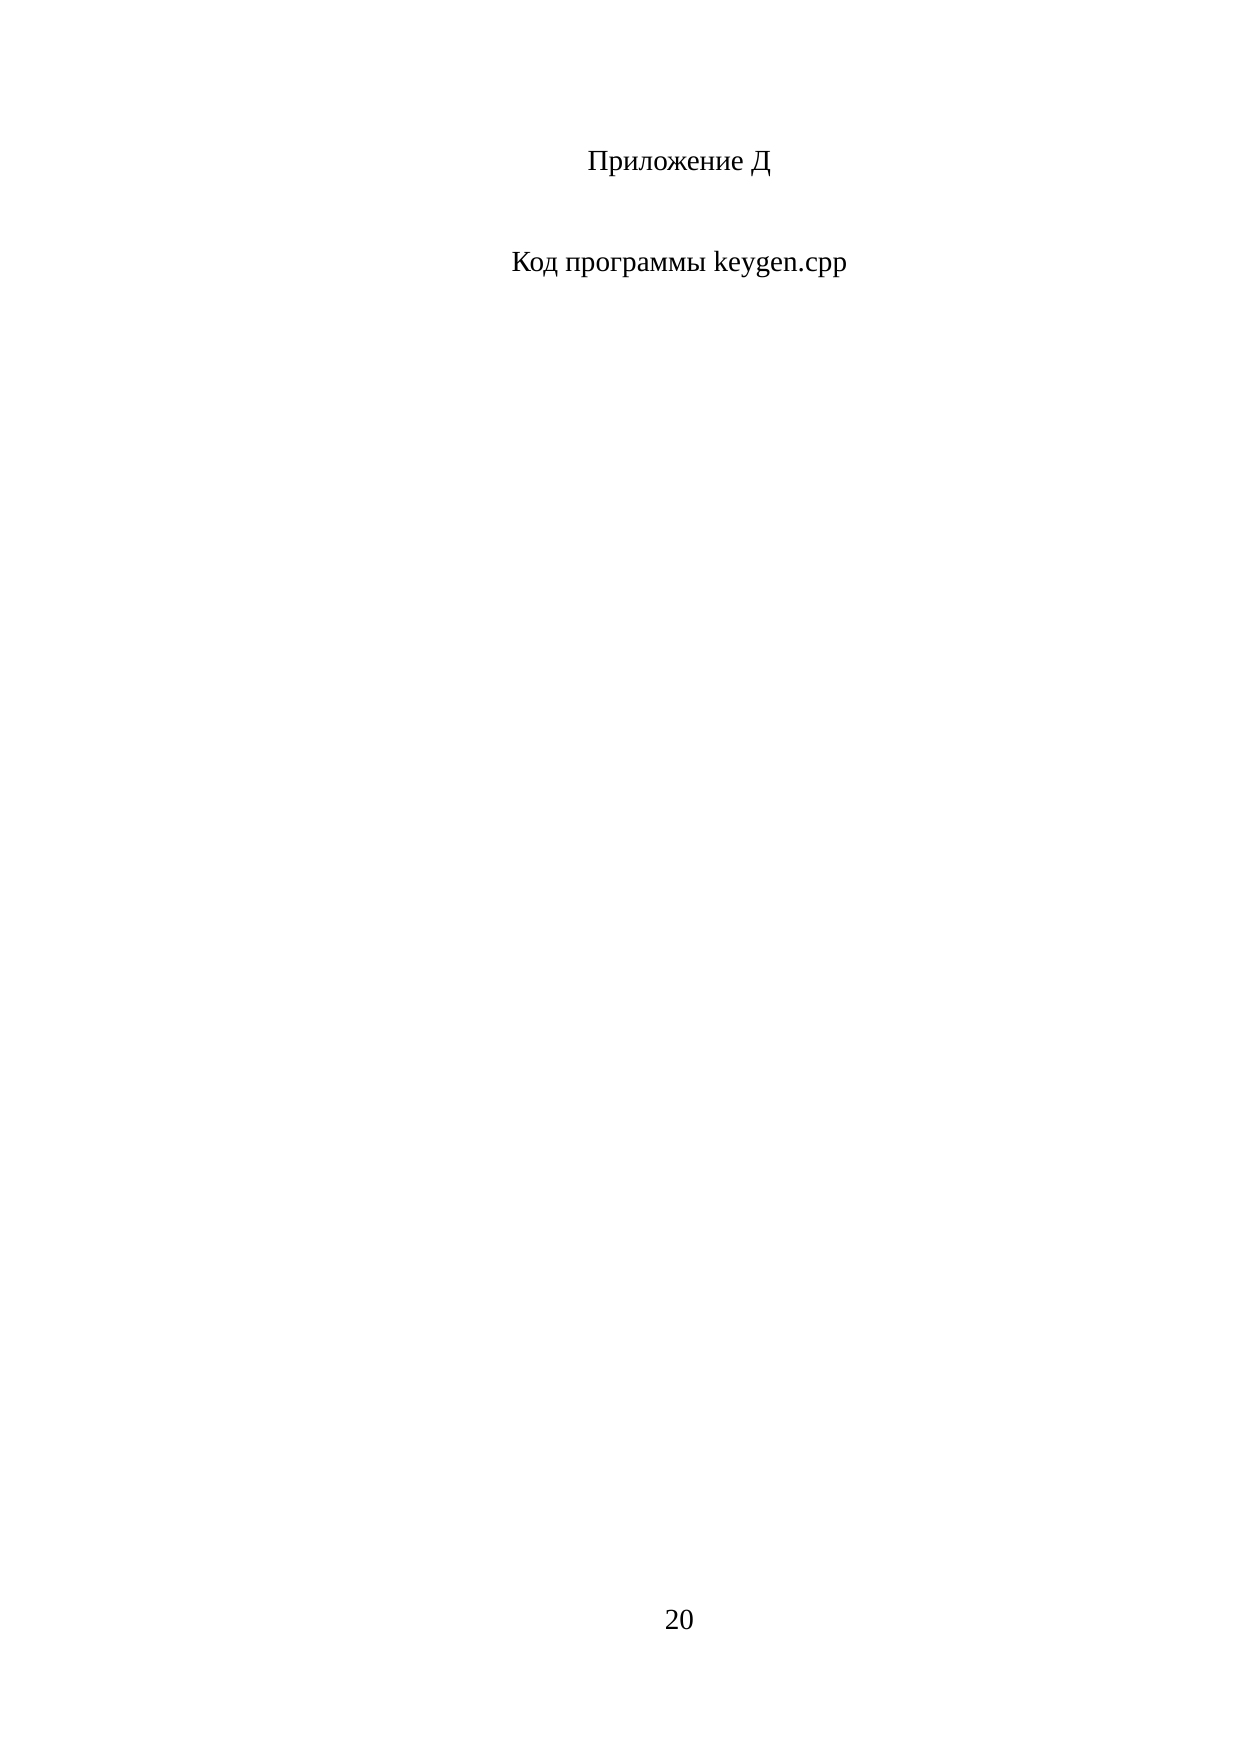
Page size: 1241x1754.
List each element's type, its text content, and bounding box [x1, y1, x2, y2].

text Код программы keygen.cpp [177, 244, 1181, 277]
subtitle Приложение Д [177, 143, 1181, 177]
